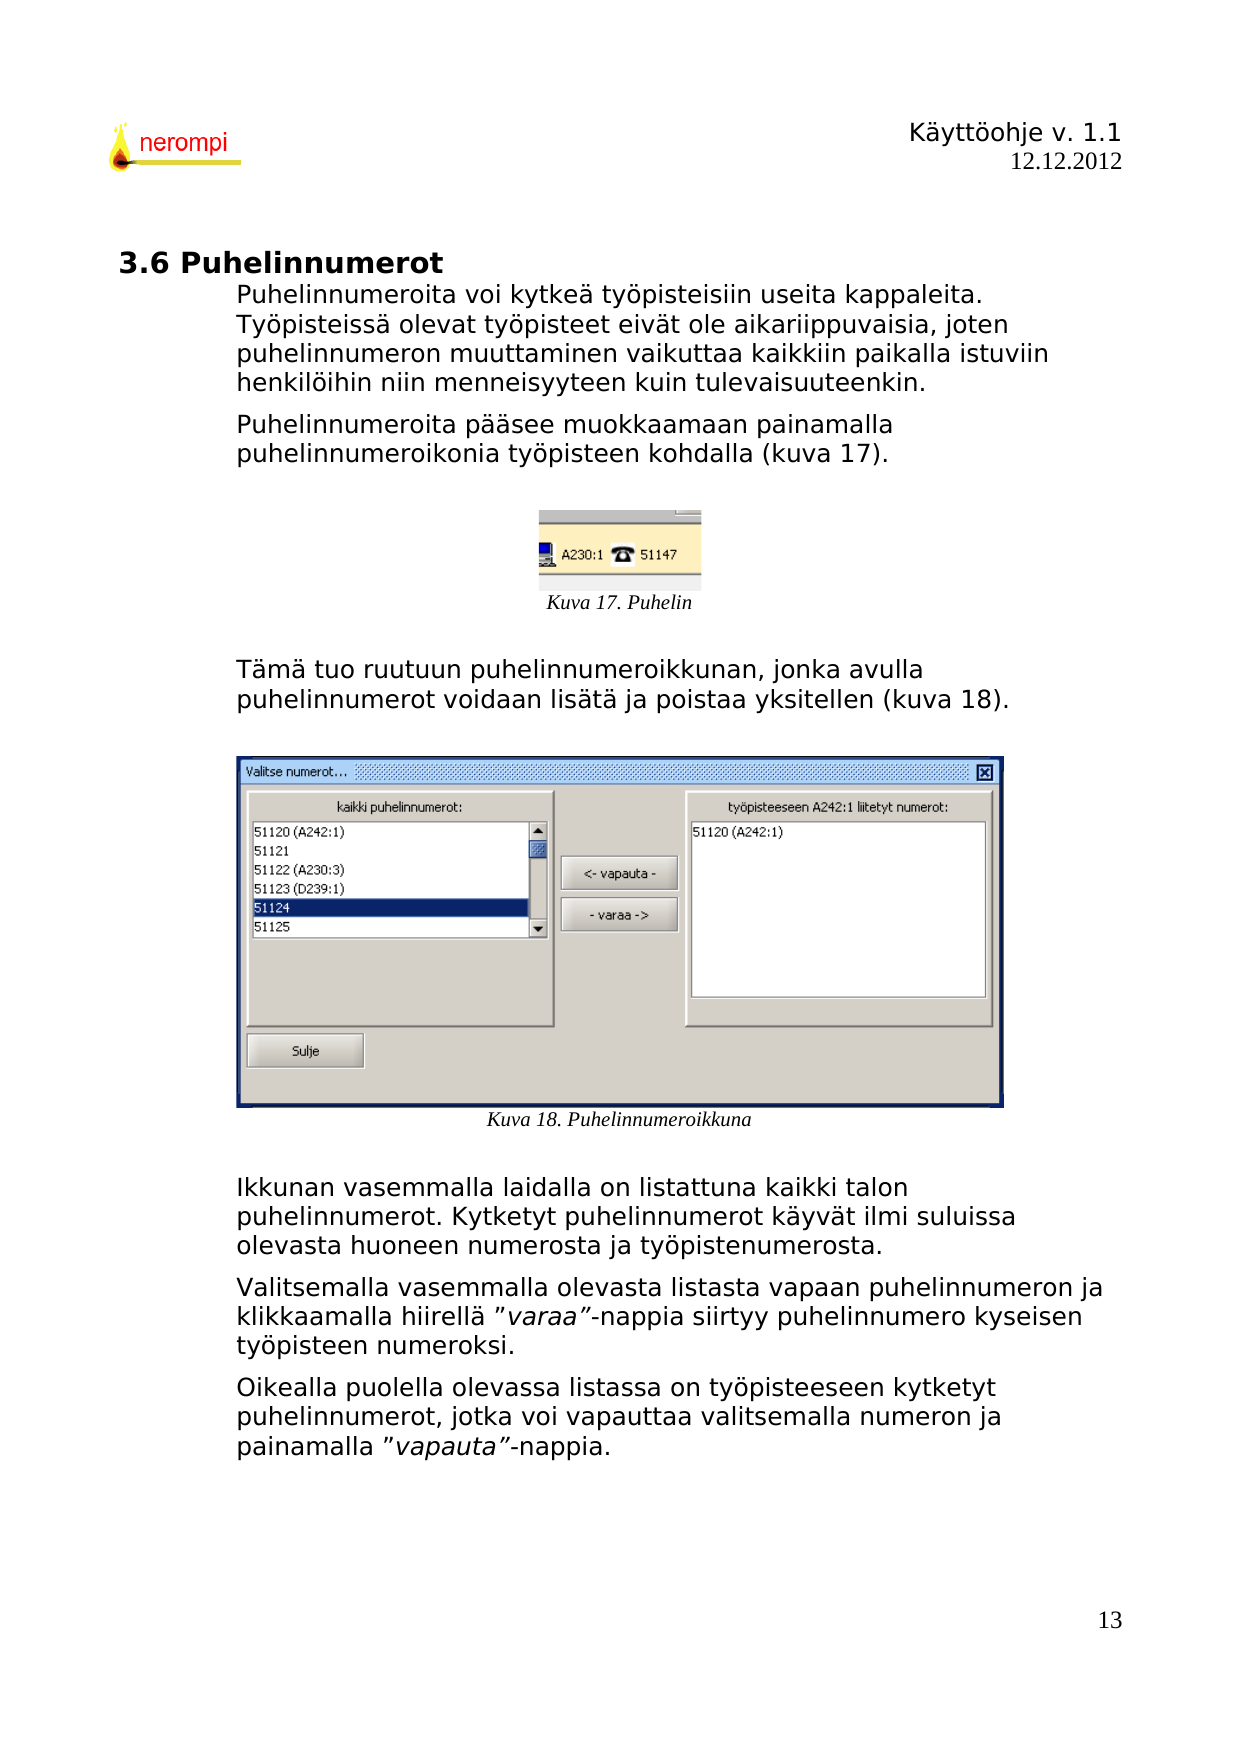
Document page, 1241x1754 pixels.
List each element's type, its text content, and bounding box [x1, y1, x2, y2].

picture [107, 118, 255, 176]
text Puhelinnumeroita pääsee muokkaamaan painamalla puhelinnumeroikonia työpisteen kohdalla (kuva 17). [236, 410, 1122, 469]
text Tämä tuo ruutuun puhelinnumeroikkunan, jonka avulla puhelinnumerot voidaan lisätä ja poistaa yksitellen (kuva 18). [236, 656, 1122, 714]
text Ikkunan vasemmalla laidalla on listattuna kaikki talon puhelinnumerot. Kytketyt puhelinnumerot käyvät ilmi suluissa olevasta huoneen numerosta ja työpistenumerosta. [236, 1173, 1122, 1261]
picture [236, 756, 1004, 1108]
text Puhelinnumeroita voi kytkeä työpisteisiin useita kappaleita. Työpisteissä olevat työpisteet eivät ole aikariippuvaisia, joten puhelinnumeron muuttaminen vaikuttaa kaikkiin paikalla istuviin henkilöihin niin menneisyyteen kuin tulevaisuuteenkin. [236, 281, 1122, 398]
text Oikealla puolella olevassa listassa on työpisteeseen kytketyt puhelinnumerot, jotka voi vapauttaa valitsemalla numeron ja painamalla ”vapauta”-nappia. [236, 1373, 1122, 1461]
text Kuva 17. Puhelin [539, 591, 702, 614]
subtitle Puhelinnumerot [118, 246, 1122, 281]
text Kuva 18. Puhelinnumeroikkuna [236, 1108, 1004, 1131]
text Valitsemalla vasemmalla olevasta listasta vapaan puhelinnumeron ja klikkaamalla hiirellä ”varaa”-nappia siirtyy puhelinnumero kyseisen työpisteen numeroksi. [236, 1273, 1122, 1361]
picture [538, 510, 702, 591]
